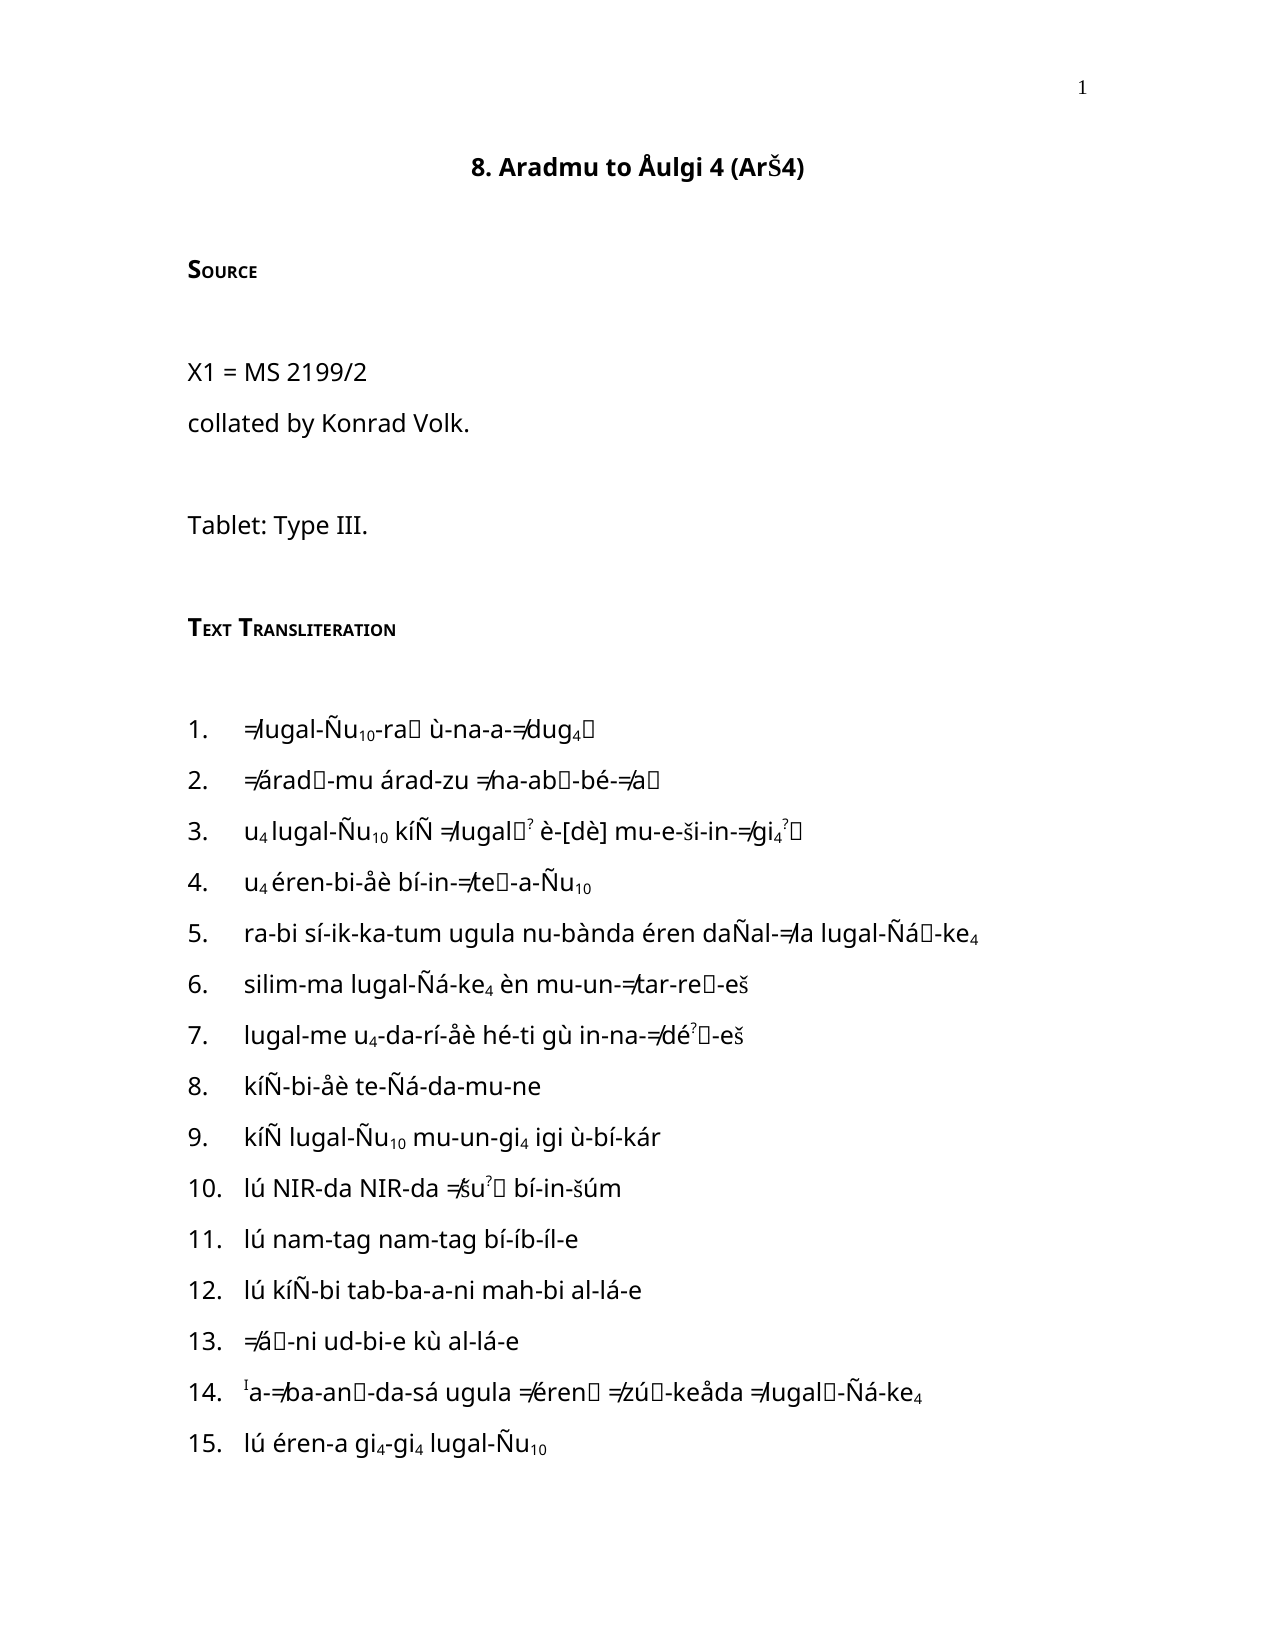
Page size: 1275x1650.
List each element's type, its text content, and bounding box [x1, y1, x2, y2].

text Tablet: Type III. [187, 507, 1087, 541]
text 13. ≠á-ni ud-bi-e kù al-lá-e [187, 1324, 1087, 1358]
text collated by Konrad Volk. [187, 405, 1087, 439]
text 10. lú NIR-da NIR-da ≠šu? bí-in-šúm [187, 1171, 1087, 1205]
text X1 = MS 2199/2 [187, 354, 1087, 388]
text 11. lú nam-tag nam-tag bí-íb-íl-e [187, 1222, 1087, 1256]
text 3. u4 lugal-Ñu10 kíÑ ≠lugal? è-[dè] mu-e-ši-in-≠gi4? [187, 813, 1087, 848]
subtitle 8. Aradmu to Åulgi 4 (ArŠ4) [187, 150, 1087, 184]
text Text Transliteration [187, 609, 1087, 643]
text 6. silim-ma lugal-Ñá-ke4 èn mu-un-≠tar-re-eš [187, 967, 1087, 1001]
text 12. lú kíÑ-bi tab-ba-a-ni mah-bi al-lá-e [187, 1273, 1087, 1307]
text 4. u4 éren-bi-åè bí-in-≠te-a-Ñu10 [187, 864, 1087, 899]
text 14. Ia-≠ba-an-da-sá ugula ≠éren ≠zú-keåda ≠lugal-Ñá-ke4 [187, 1375, 1087, 1409]
text Source [187, 252, 1087, 286]
text 7. lugal-me u4-da-rí-åè hé-ti gù in-na-≠dé?-eš [187, 1018, 1087, 1052]
text 5. ra-bi sí-ik-ka-tum ugula nu-bànda éren daÑal-≠la lugal-Ñá-ke4 [187, 916, 1087, 950]
text 1. ≠lugal-Ñu10-ra ù-na-a-≠dug4 [187, 711, 1087, 746]
text 15. lú éren-a gi4-gi4 lugal-Ñu10 [187, 1426, 1087, 1460]
text 8. kíÑ-bi-åè te-Ñá-da-mu-ne [187, 1069, 1087, 1103]
text 2. ≠árad-mu árad-zu ≠na-ab-bé-≠a [187, 762, 1087, 797]
text 9. kíÑ lugal-Ñu10 mu-un-gi4 igi ù-bí-kár [187, 1120, 1087, 1154]
